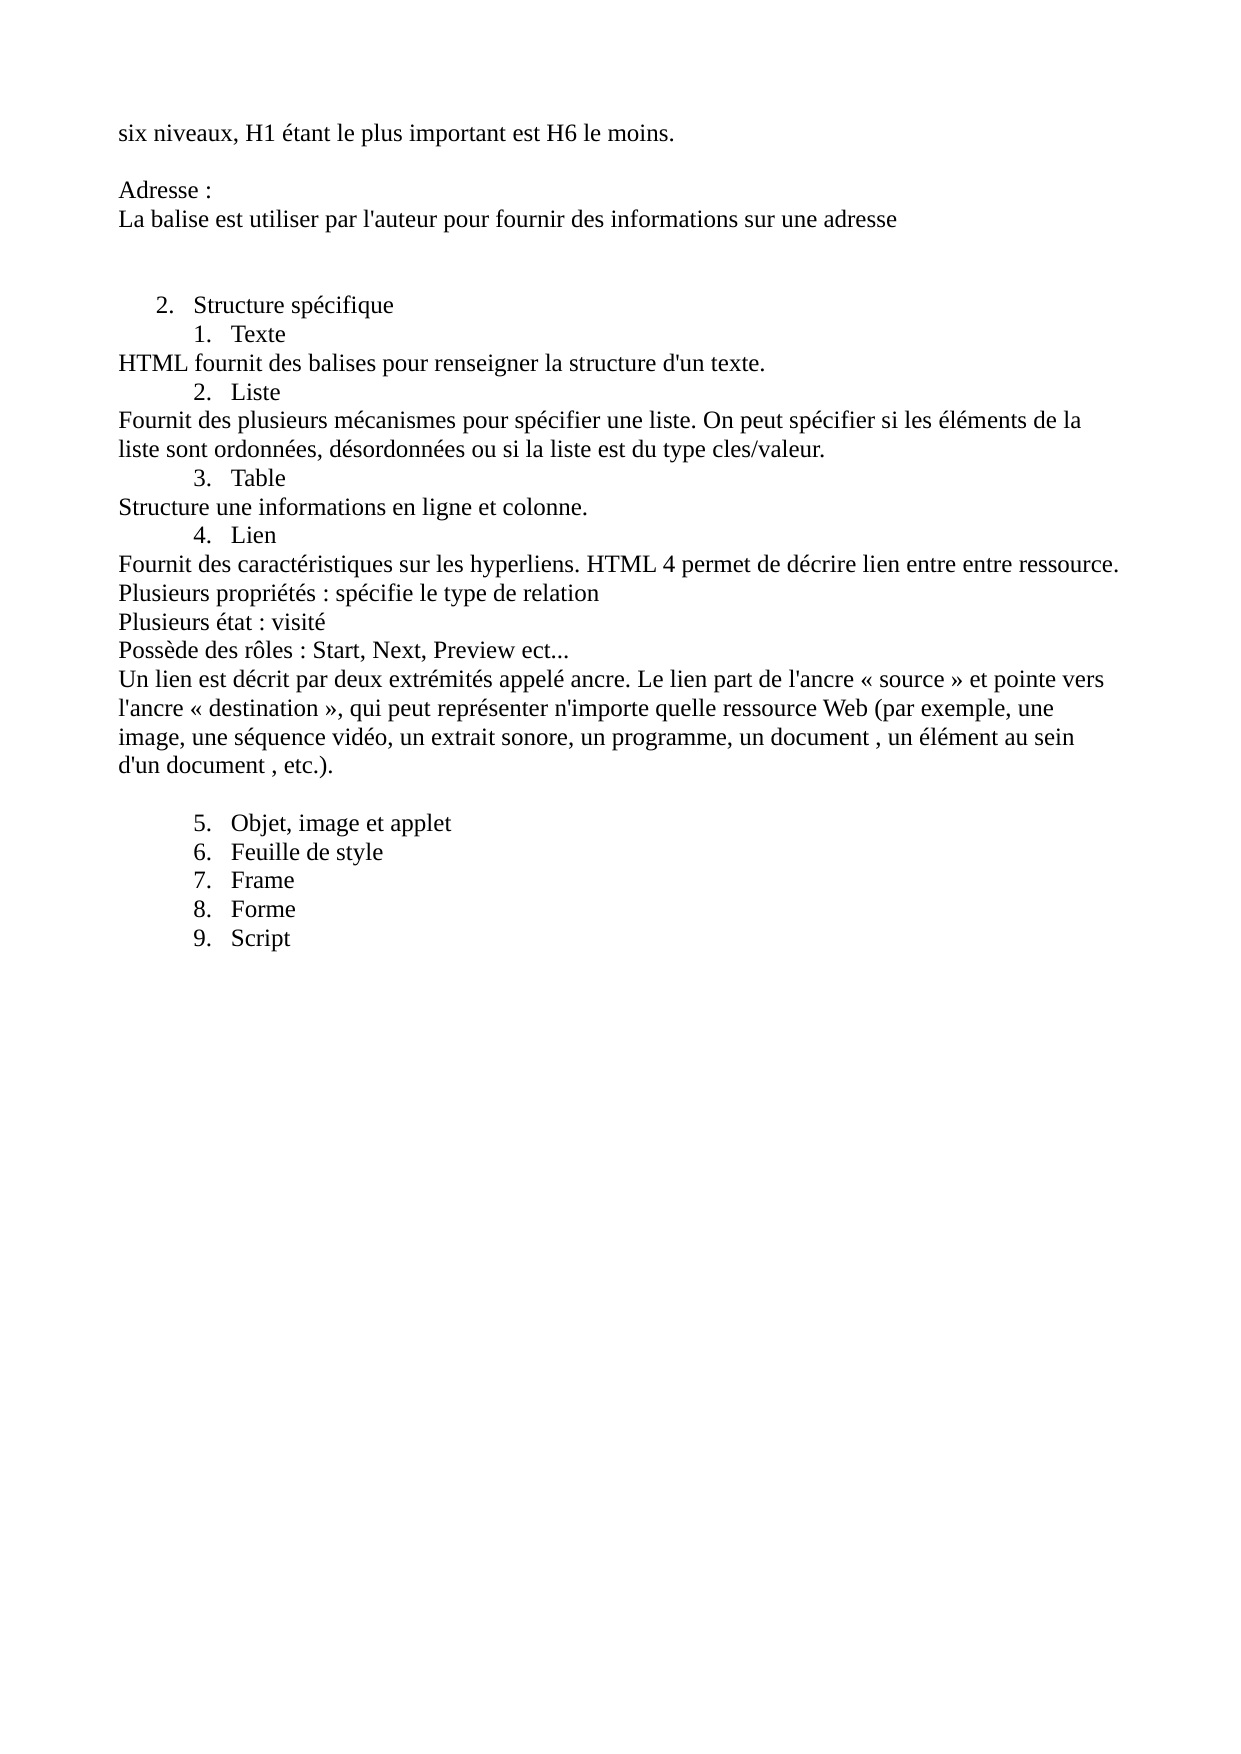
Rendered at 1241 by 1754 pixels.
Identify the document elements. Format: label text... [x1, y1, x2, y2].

text Adresse : [118, 176, 1122, 204]
text Possède des rôles : Start, Next, Preview ect... [118, 636, 1122, 664]
list Structure spécifique [156, 291, 1122, 319]
list Liste [193, 377, 1122, 406]
text Plusieurs état : visité [118, 607, 1122, 636]
text Structure une informations en ligne et colonne. [118, 492, 1122, 521]
list Texte [193, 319, 1122, 348]
text Plusieurs propriétés : spécifie le type de relation [118, 578, 1122, 607]
list Lien [193, 521, 1122, 549]
text HTML fournit des balises pour renseigner la structure d'un texte. [118, 348, 1122, 377]
list Feuille de style [193, 837, 1122, 866]
text Fournit des plusieurs mécanismes pour spécifier une liste. On peut spécifier si les éléments de la liste sont ordonnées, désordonnées ou si la liste est du type cles/valeur. [118, 406, 1122, 463]
list Table [193, 463, 1122, 492]
list Forme [193, 894, 1122, 923]
text Fournit des caractéristiques sur les hyperliens. HTML 4 permet de décrire lien entre entre ressource. [118, 549, 1122, 578]
list Script [193, 923, 1122, 952]
text six niveaux, H1 étant le plus important est H6 le moins. [118, 118, 1122, 147]
text La balise est utiliser par l'auteur pour fournir des informations sur une adresse [118, 204, 1122, 233]
text Un lien est décrit par deux extrémités appelé ancre. Le lien part de l'ancre « source » et pointe vers l'ancre « destination », qui peut représenter n'importe quelle ressource Web (par exemple, une image, une séquence vidéo, un extrait sonore, un programme, un document , un élément au sein d'un document , etc.). [118, 664, 1122, 779]
list Frame [193, 866, 1122, 894]
list Objet, image et applet [193, 808, 1122, 837]
